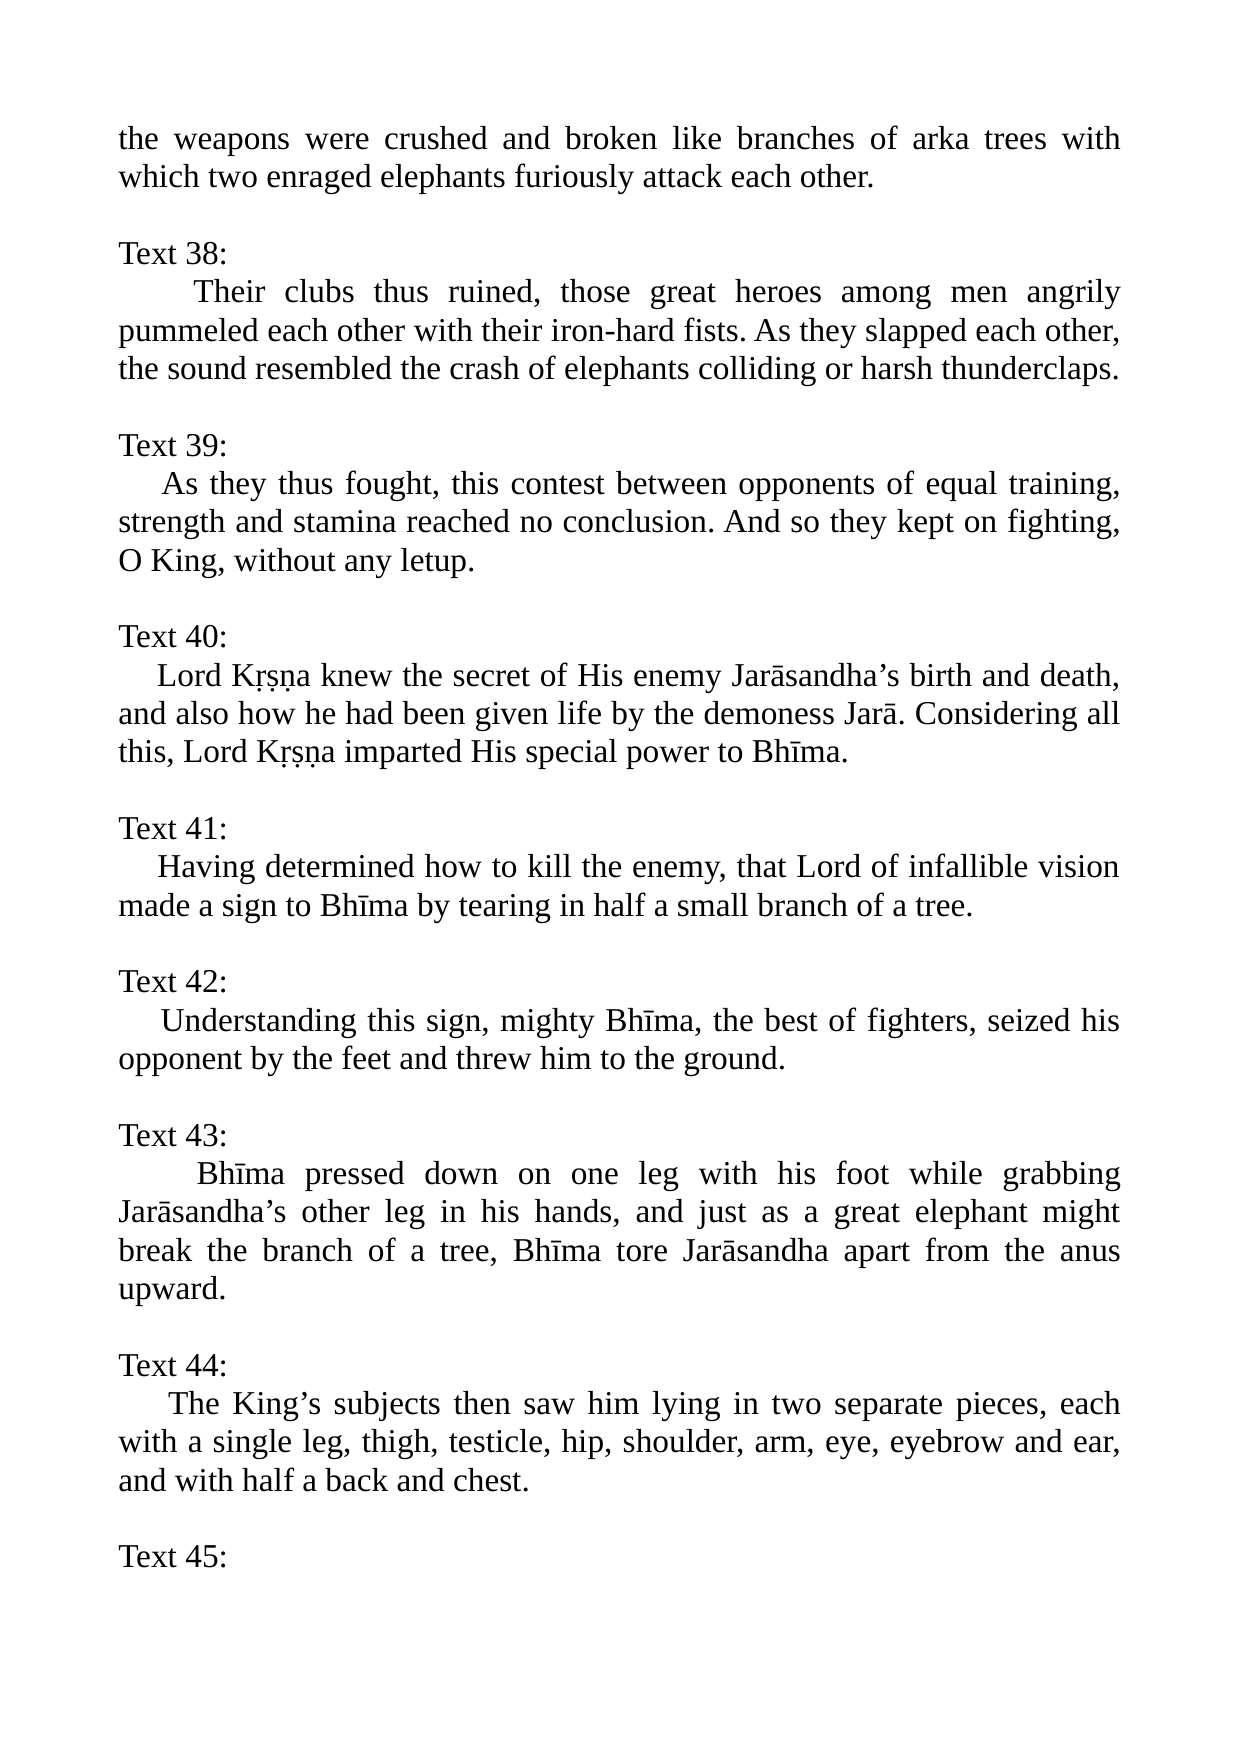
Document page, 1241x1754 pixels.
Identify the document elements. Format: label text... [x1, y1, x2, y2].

text As they thus fought, this contest between opponents of equal training, strength and stamina reached no conclusion. And so they kept on fighting, O King, without any letup. [118, 463, 1122, 578]
text Bhīma pressed down on one leg with his foot while grabbing Jarāsandha’s other leg in his hands, and just as a great elephant might break the branch of a tree, Bhīma tore Jarāsandha apart from the anus upward. [118, 1153, 1122, 1306]
text Text 38: [118, 233, 1122, 271]
text the weapons were crushed and broken like branches of arka trees with which two enraged elephants furiously attack each other. [118, 118, 1122, 195]
text Having determined how to kill the enemy, that Lord of infallible vision made a sign to Bhīma by tearing in half a small branch of a tree. [118, 846, 1122, 923]
text Lord Kṛṣṇa knew the secret of His enemy Jarāsandha’s birth and death, and also how he had been given life by the demoness Jarā. Considering all this, Lord Kṛṣṇa imparted His special power to Bhīma. [118, 655, 1122, 770]
text Text 39: [118, 425, 1122, 463]
text Text 40: [118, 616, 1122, 655]
text Text 42: [118, 961, 1122, 1000]
text Text 41: [118, 808, 1122, 846]
text Their clubs thus ruined, those great heroes among men angrily pummeled each other with their iron-hard fists. As they slapped each other, the sound resembled the crash of elephants colliding or harsh thunderclaps. [118, 271, 1122, 386]
text Understanding this sign, mighty Bhīma, the best of fighters, seized his opponent by the feet and threw him to the ground. [118, 1000, 1122, 1076]
text The King’s subjects then saw him lying in two separate pieces, each with a single leg, thigh, testicle, hip, shoulder, arm, eye, eyebrow and ear, and with half a back and chest. [118, 1383, 1122, 1498]
text Text 45: [118, 1536, 1122, 1575]
text Text 43: [118, 1115, 1122, 1153]
text Text 44: [118, 1345, 1122, 1383]
